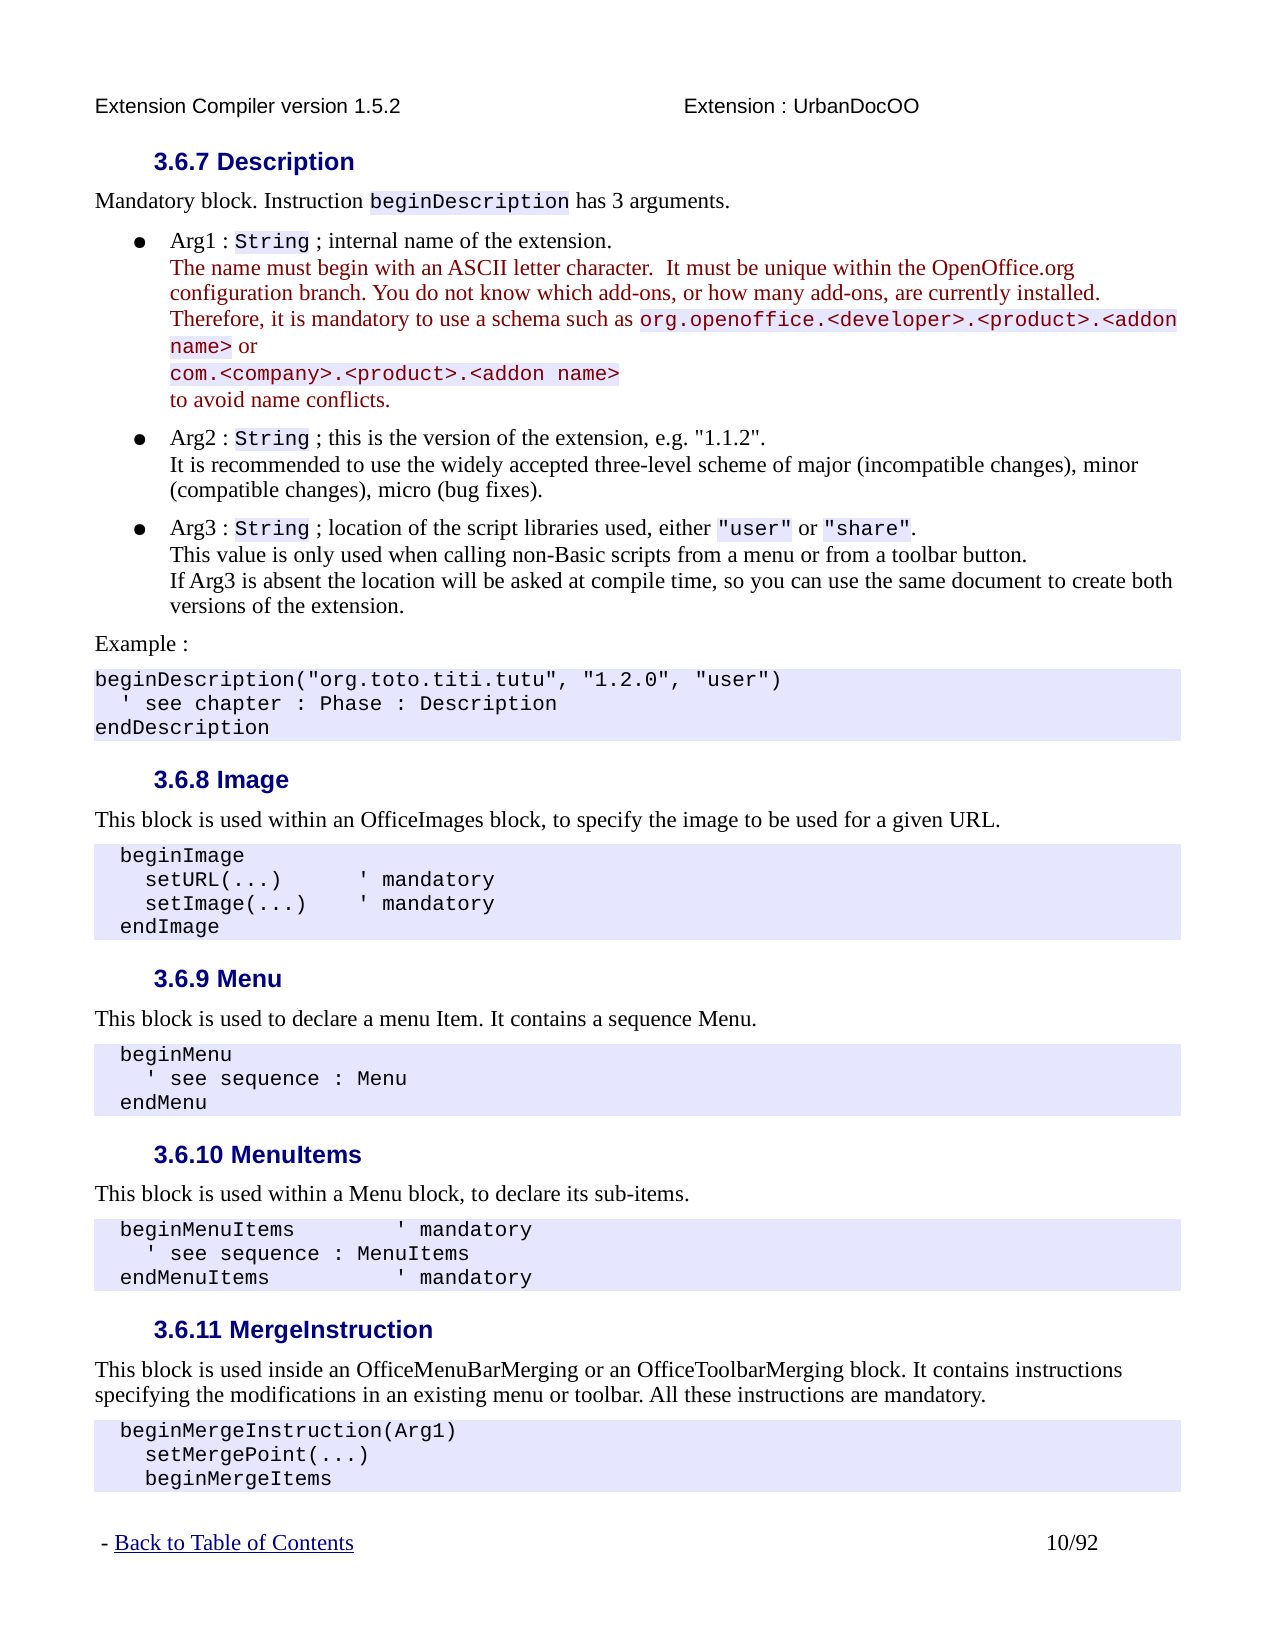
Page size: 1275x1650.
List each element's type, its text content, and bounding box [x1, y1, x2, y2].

text ' see sequence : MenuItems [94, 1243, 1181, 1267]
list Arg2 : String ; this is the version of the extension, e.g. "1.1.2". It is recommended to use the widely accepted three-level scheme of major (incompatible changes), minor (compatible changes), micro (bug fixes). [132, 424, 1181, 502]
text beginImage [94, 844, 1181, 868]
text Mandatory block. Instruction beginDescription has 3 arguments. [94, 188, 1181, 215]
text beginDescription("org.toto.titi.tutu", "1.2.0", "user") [94, 669, 1181, 693]
text beginMenu [94, 1044, 1181, 1068]
subtitle Image [153, 766, 1181, 794]
text endImage [94, 916, 1181, 940]
subtitle Menu [153, 965, 1181, 993]
text This block is used within an OfficeImages block, to specify the image to be used for a given URL. [94, 806, 1181, 832]
text beginMenuItems ' mandatory [94, 1219, 1181, 1243]
subtitle Description [153, 147, 1181, 176]
text endMenu [94, 1092, 1181, 1116]
text beginMergeInstruction(Arg1) [94, 1420, 1181, 1444]
text This block is used inside an OfficeMenuBarMerging or an OfficeToolbarMerging block. It contains instructions specifying the modifications in an existing menu or toolbar. All these instructions are mandatory. [94, 1357, 1181, 1408]
subtitle MenuItems [153, 1141, 1181, 1169]
text setMergePoint(...) [94, 1444, 1181, 1468]
subtitle MergeInstruction [153, 1316, 1181, 1344]
text setImage(...) ' mandatory [94, 892, 1181, 916]
text setURL(...) ' mandatory [94, 868, 1181, 892]
text This block is used within a Menu block, to declare its sub-items. [94, 1181, 1181, 1207]
text Example : [94, 631, 1181, 657]
list Arg3 : String ; location of the script libraries used, either "user" or "share". This value is only used when calling non-Basic scripts from a menu or from a toolbar button. If Arg3 is absent the location will be asked at compile time, so you can use the same document to create both versions of the extension. [132, 515, 1181, 618]
text beginMergeItems [94, 1468, 1181, 1492]
text ' see chapter : Phase : Description [94, 693, 1181, 717]
text endMenuItems ' mandatory [94, 1267, 1181, 1291]
text endDescription [94, 717, 1181, 741]
list Arg1 : String ; internal name of the extension. The name must begin with an ASCII letter character. It must be unique within the OpenOffice.org configuration branch. You do not know which add-ons, or how many add-ons, are currently installed. Therefore, it is mandatory to use a schema such as org.openoffice.<developer>.<product>.<addon name> or com.<company>.<product>.<addon name> to avoid name conflicts. [132, 227, 1181, 412]
text This block is used to declare a menu Item. It contains a sequence Menu. [94, 1006, 1181, 1031]
text ' see sequence : Menu [94, 1068, 1181, 1092]
